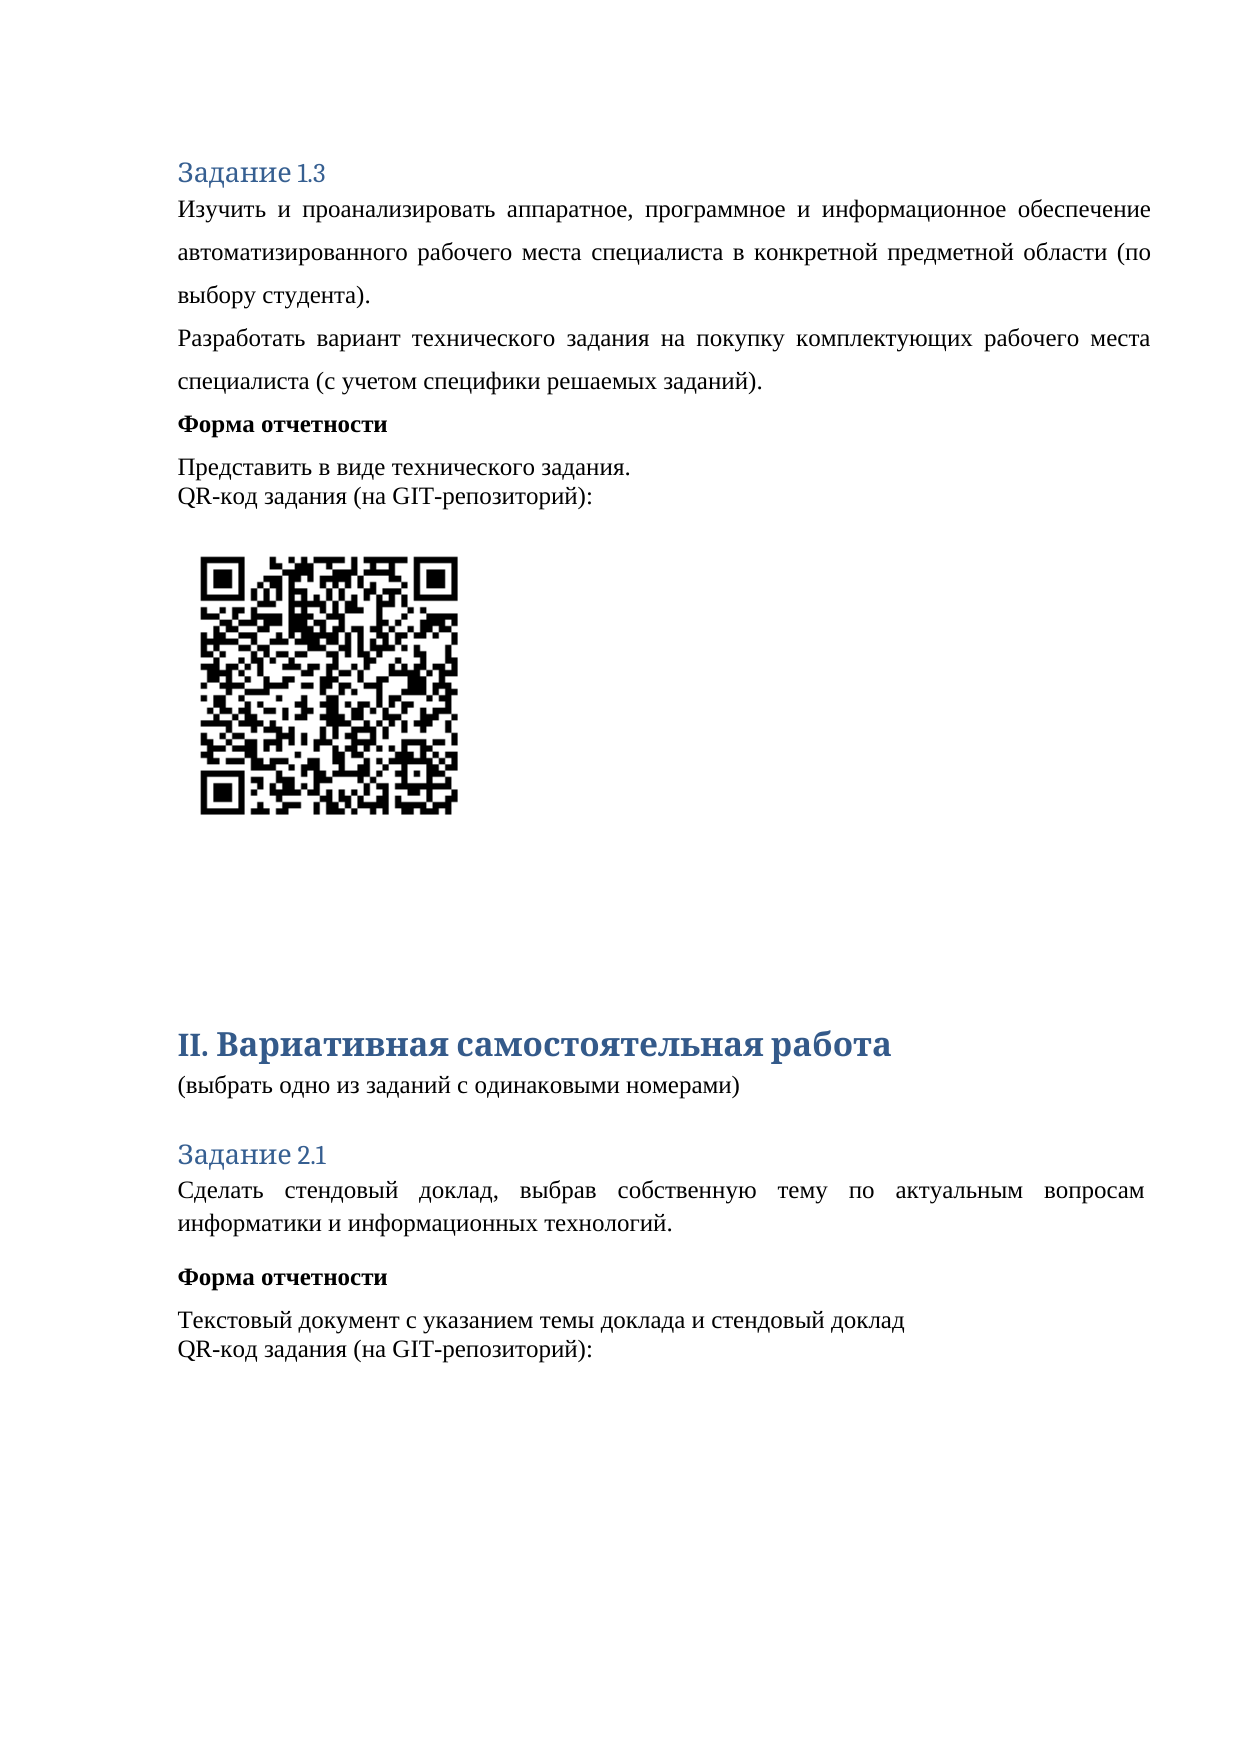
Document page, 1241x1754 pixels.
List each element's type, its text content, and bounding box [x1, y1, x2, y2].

text Сделать стендовый доклад, выбрав собственную тему по актуальным вопросам информатики и информационных технологий. [177, 1176, 1152, 1237]
subtitle II. Вариативная самостоятельная работа [177, 1026, 1152, 1065]
text Форма отчетности [177, 1262, 1152, 1291]
text (выбрать одно из заданий с одинаковыми номерами) [177, 1070, 1152, 1099]
text Текстовый документ с указанием темы доклада и стендовый доклад [177, 1306, 1152, 1334]
picture [176, 532, 483, 840]
subtitle Задание 1.3 [177, 158, 1152, 189]
text Форма отчетности [177, 409, 1152, 438]
text Представить в виде технического задания. [177, 452, 1152, 481]
subtitle Задание 2.1 [177, 1140, 1152, 1171]
text Изучить и проанализировать аппаратное, программное и информационное обеспечение автоматизированного рабочего места специалиста в конкретной предметной области (по выбору студента). [177, 194, 1152, 309]
text QR-код задания (на GIT-репозиторий): [177, 1334, 1152, 1363]
text Разработать вариант технического задания на покупку комплектующих рабочего места специалиста (с учетом специфики решаемых заданий). [177, 323, 1152, 395]
text QR-код задания (на GIT-репозиторий): [177, 481, 1152, 510]
